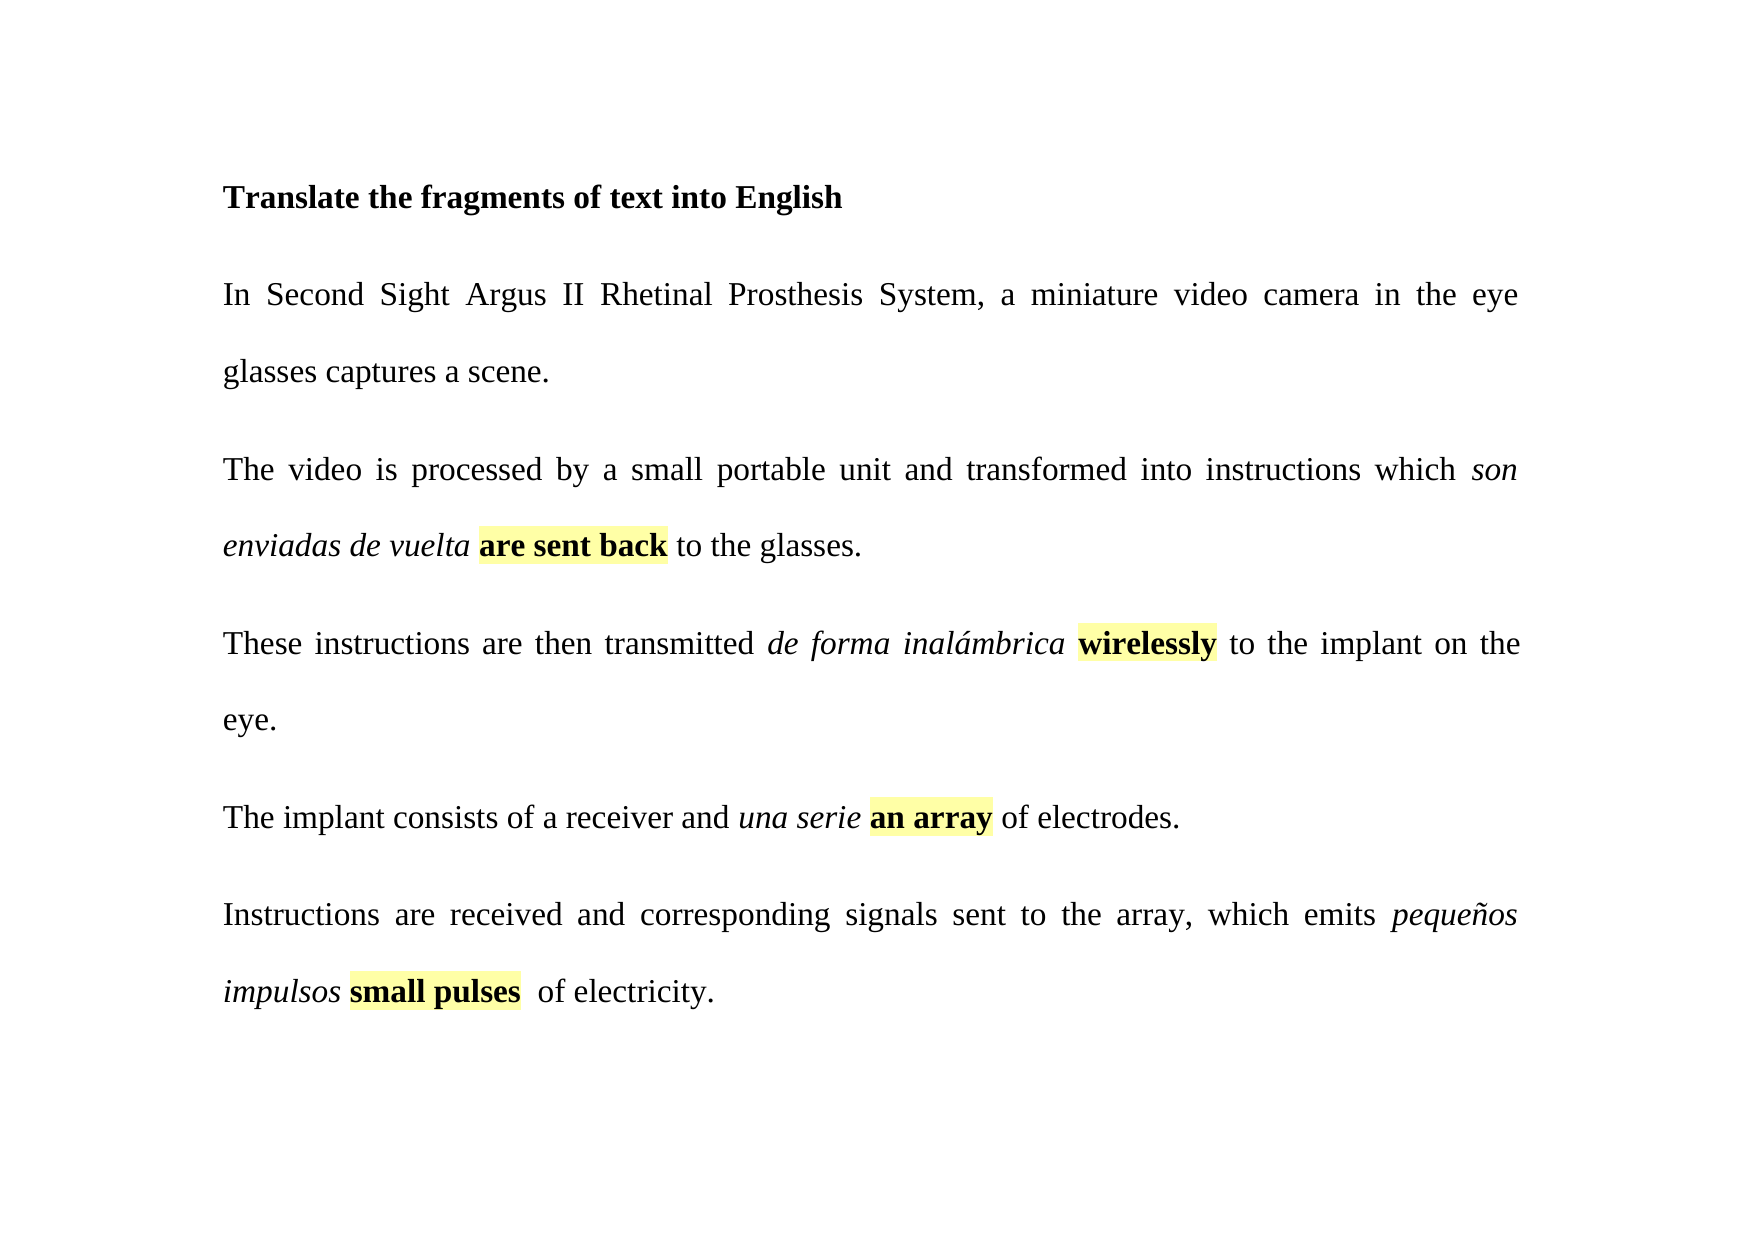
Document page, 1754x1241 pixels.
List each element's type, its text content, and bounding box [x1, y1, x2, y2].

list The video is processed by a small portable unit and transformed into instructions which son enviadas de vuelta are sent back to the glasses. [223, 449, 1521, 564]
list Instructions are received and corresponding signals sent to the array, which emits pequeños impulsos small pulses of electricity. [223, 895, 1521, 1010]
list Translate the fragments of text into English [223, 177, 1521, 216]
list These instructions are then transmitted de forma inalámbrica wirelessly to the implant on the eye. [223, 623, 1521, 738]
list In Second Sight Argus II Rhetinal Prosthesis System, a miniature video camera in the eye glasses captures a scene. [223, 275, 1521, 390]
list The implant consists of a receiver and una serie an array of electrodes. [223, 797, 1521, 836]
